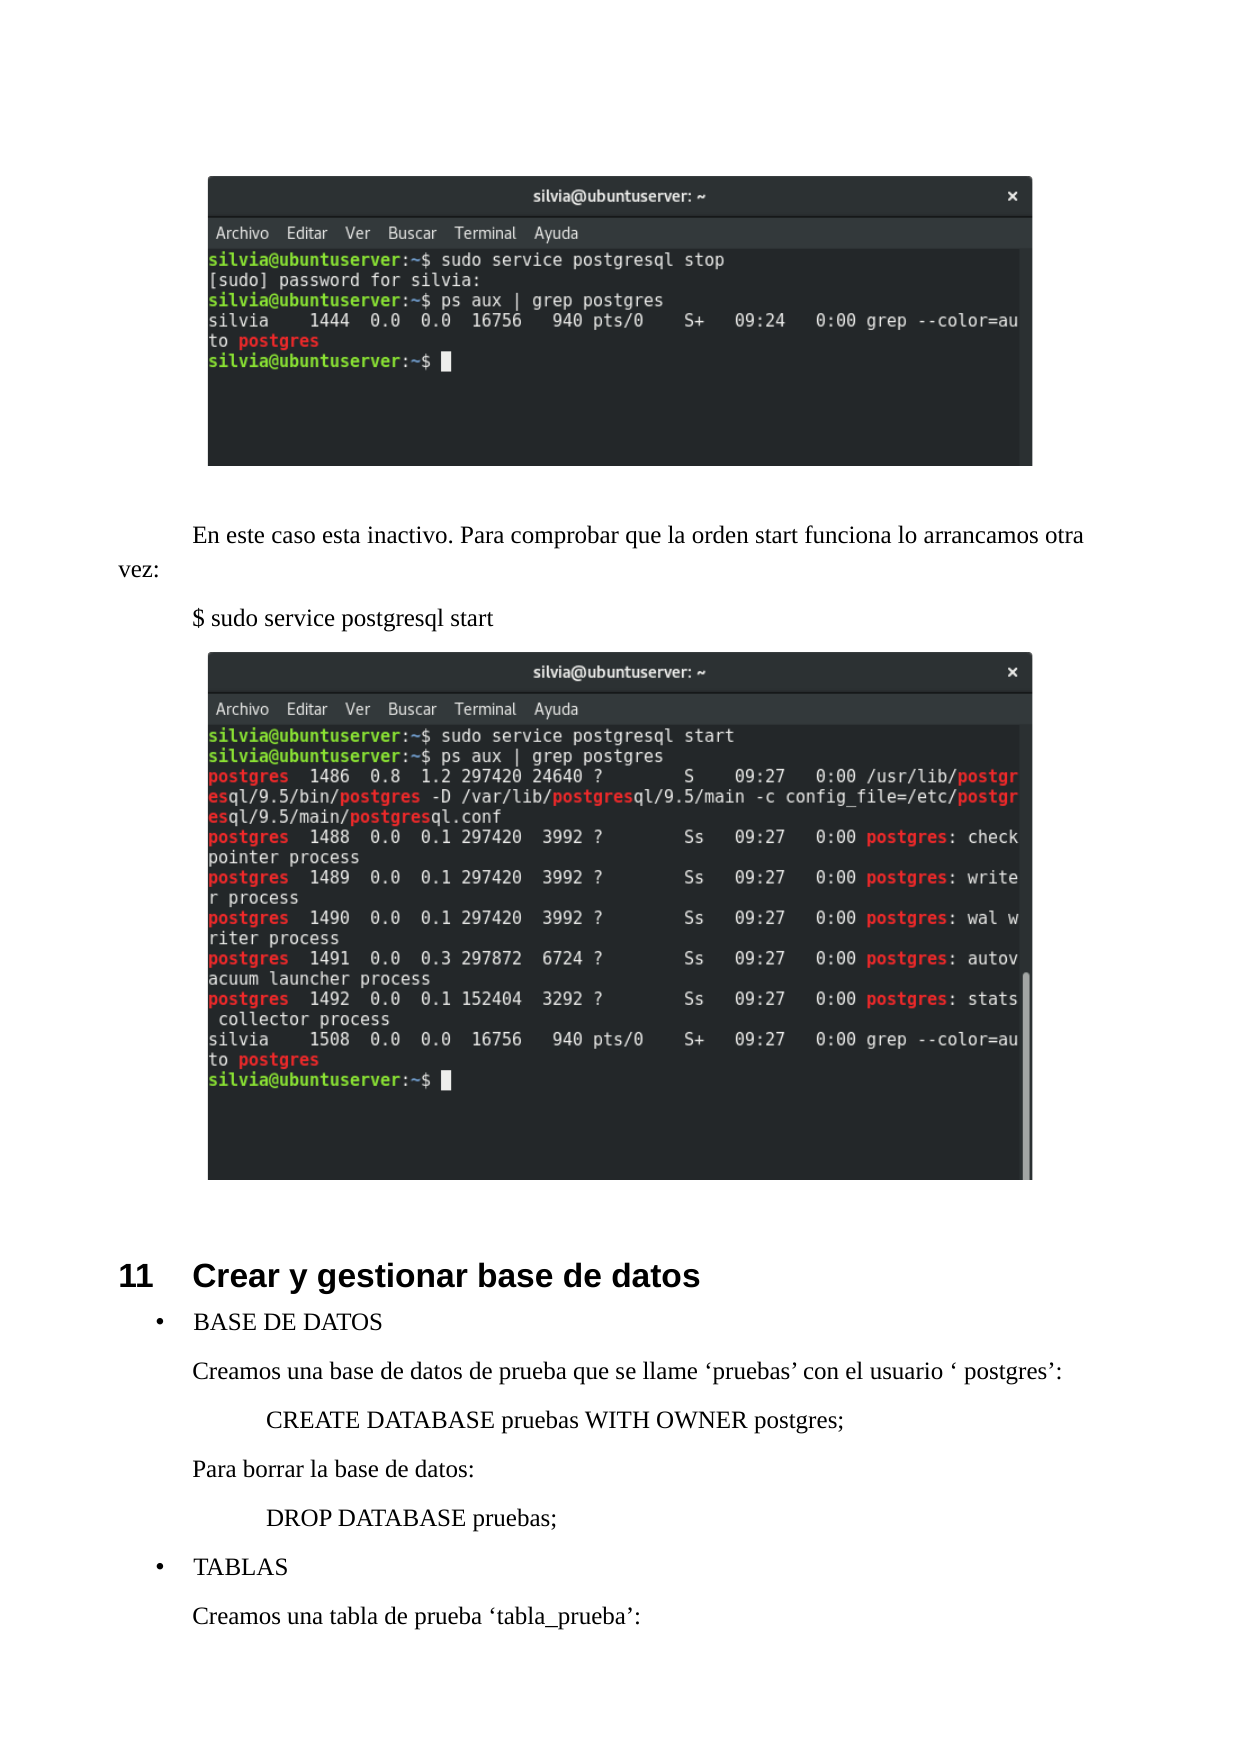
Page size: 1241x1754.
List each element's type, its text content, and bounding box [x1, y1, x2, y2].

text Para borrar la base de datos: [118, 1454, 1122, 1483]
list TABLAS [156, 1552, 1122, 1581]
subtitle Crear y gestionar base de datos [118, 1256, 1122, 1294]
picture [207, 176, 1033, 466]
list BASE DE DATOS [156, 1307, 1122, 1335]
text DROP DATABASE pruebas; [118, 1503, 1122, 1532]
text $ sudo service postgresql start [118, 603, 1122, 632]
text Creamos una base de datos de prueba que se llame ‘pruebas’ con el usuario ‘ postgres’: [118, 1356, 1122, 1384]
text Creamos una tabla de prueba ‘tabla_prueba’: [118, 1601, 1122, 1630]
picture [207, 652, 1033, 1180]
text En este caso esta inactivo. Para comprobar que la orden start funciona lo arrancamos otra vez: [118, 520, 1122, 583]
text CREATE DATABASE pruebas WITH OWNER postgres; [118, 1405, 1122, 1433]
